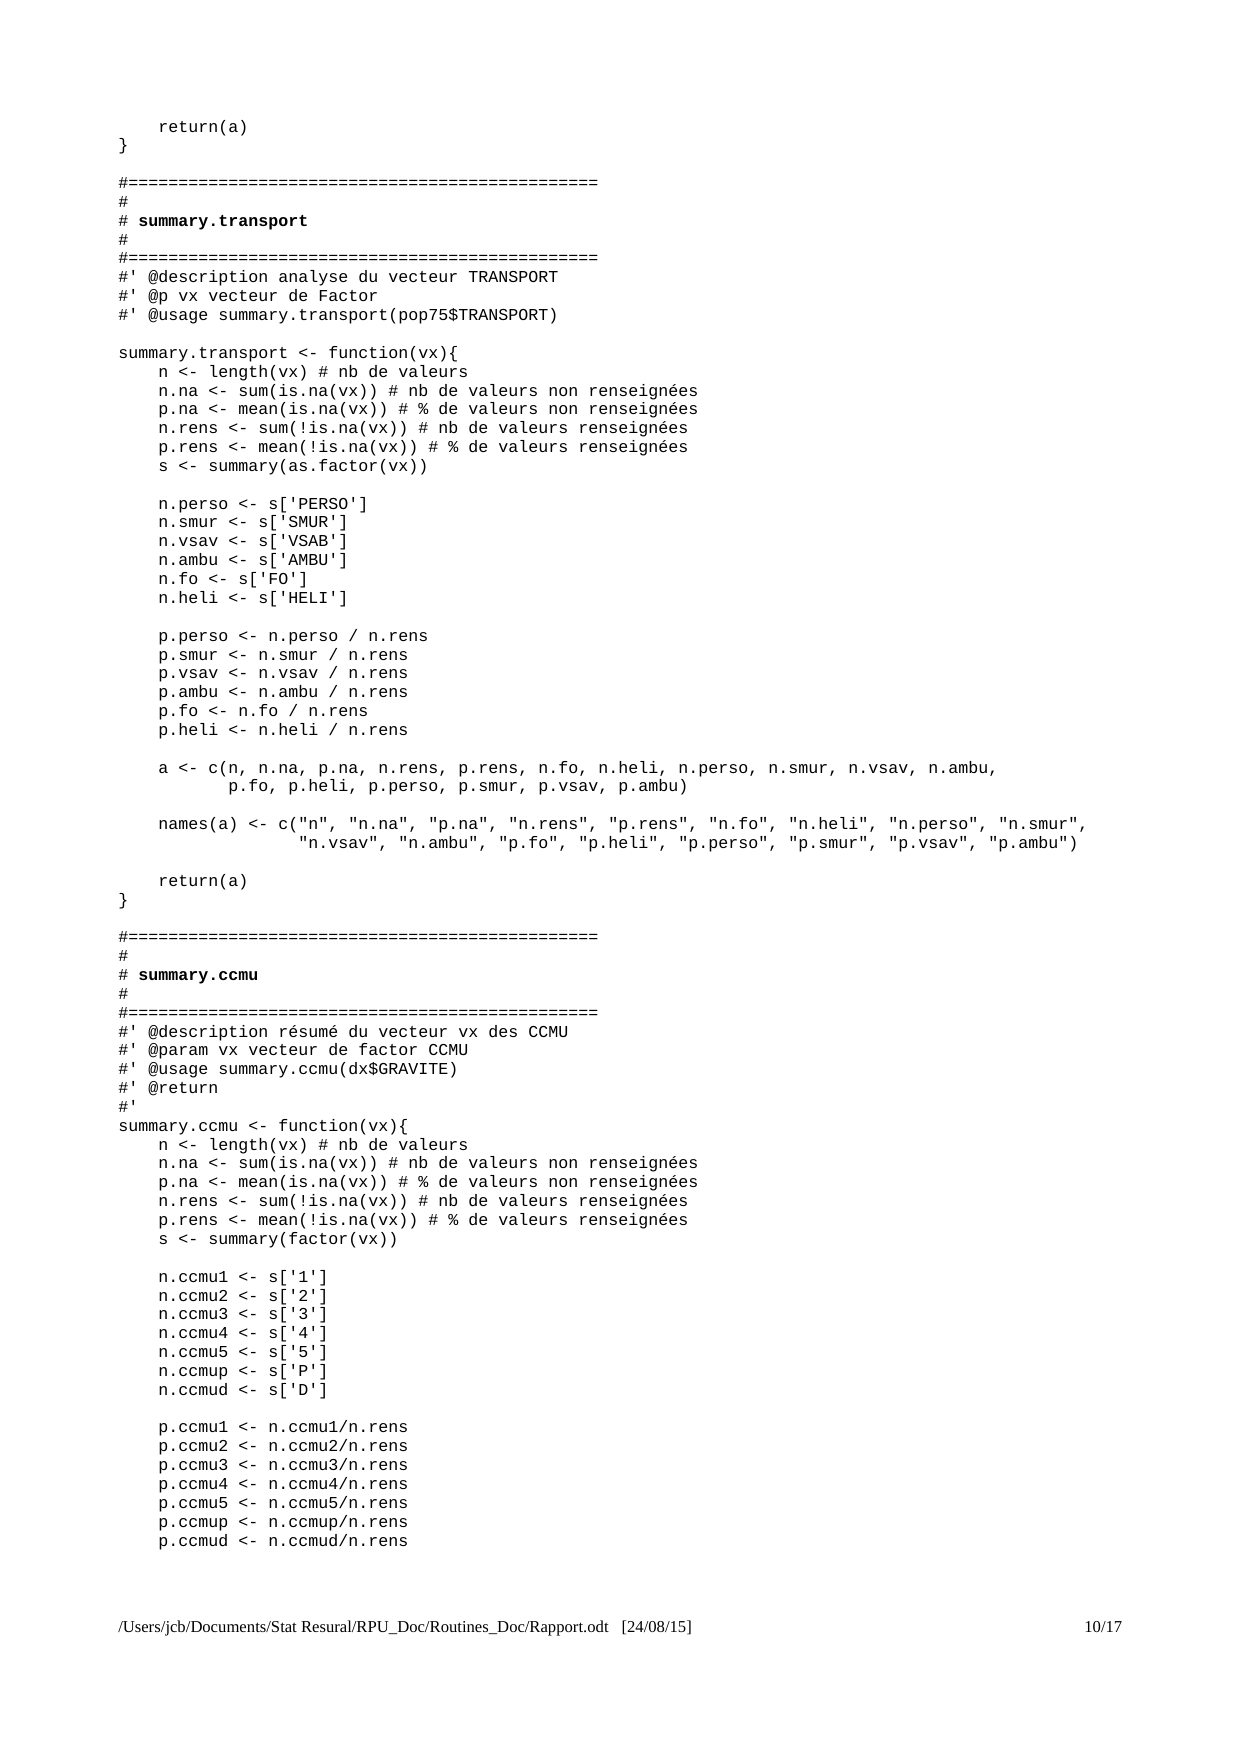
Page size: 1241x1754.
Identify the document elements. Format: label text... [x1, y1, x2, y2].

text n.ccmu5 <- s['5'] [118, 1344, 1122, 1362]
text summary.transport <- function(vx){ [118, 344, 1122, 363]
text # summary.transport [118, 212, 1122, 231]
text "n.vsav", "n.ambu", "p.fo", "p.heli", "p.perso", "p.smur", "p.vsav", "p.ambu") [118, 834, 1122, 853]
text #' @usage summary.ccmu(dx$GRAVITE) [118, 1061, 1122, 1080]
text n <- length(vx) # nb de valeurs [118, 1136, 1122, 1155]
text # [118, 193, 1122, 212]
text n.ccmu3 <- s['3'] [118, 1306, 1122, 1325]
text #' [118, 1098, 1122, 1117]
text a <- c(n, n.na, p.na, n.rens, p.rens, n.fo, n.heli, n.perso, n.smur, n.vsav, n.ambu, [118, 759, 1122, 778]
text return(a) [118, 118, 1122, 137]
text n.fo <- s['FO'] [118, 571, 1122, 589]
text #' @p vx vecteur de Factor [118, 288, 1122, 307]
text p.smur <- n.smur / n.rens [118, 646, 1122, 665]
text p.na <- mean(is.na(vx)) # % de valeurs non renseignées [118, 1174, 1122, 1193]
text p.ccmud <- n.ccmud/n.rens [118, 1532, 1122, 1551]
text p.ccmu3 <- n.ccmu3/n.rens [118, 1457, 1122, 1476]
text n.ccmu1 <- s['1'] [118, 1268, 1122, 1287]
text #=============================================== [118, 175, 1122, 193]
text p.ccmu4 <- n.ccmu4/n.rens [118, 1476, 1122, 1494]
text n.perso <- s['PERSO'] [118, 495, 1122, 514]
text n.ccmu4 <- s['4'] [118, 1325, 1122, 1344]
text #' @param vx vecteur de factor CCMU [118, 1042, 1122, 1061]
text n.heli <- s['HELI'] [118, 589, 1122, 608]
text #=============================================== [118, 250, 1122, 269]
text p.vsav <- n.vsav / n.rens [118, 665, 1122, 684]
text p.heli <- n.heli / n.rens [118, 721, 1122, 740]
text n.ccmup <- s['P'] [118, 1362, 1122, 1381]
text # [118, 231, 1122, 250]
text p.fo <- n.fo / n.rens [118, 703, 1122, 721]
text n.na <- sum(is.na(vx)) # nb de valeurs non renseignées [118, 382, 1122, 401]
text n.ccmud <- s['D'] [118, 1381, 1122, 1400]
text p.ccmu2 <- n.ccmu2/n.rens [118, 1438, 1122, 1457]
text p.fo, p.heli, p.perso, p.smur, p.vsav, p.ambu) [118, 778, 1122, 797]
text n.na <- sum(is.na(vx)) # nb de valeurs non renseignées [118, 1155, 1122, 1174]
text #=============================================== [118, 929, 1122, 948]
text #' @usage summary.transport(pop75$TRANSPORT) [118, 307, 1122, 326]
text p.rens <- mean(!is.na(vx)) # % de valeurs renseignées [118, 439, 1122, 457]
text p.na <- mean(is.na(vx)) # % de valeurs non renseignées [118, 401, 1122, 420]
text # [118, 948, 1122, 967]
text p.perso <- n.perso / n.rens [118, 627, 1122, 646]
text #' @description analyse du vecteur TRANSPORT [118, 269, 1122, 288]
text #=============================================== [118, 1004, 1122, 1023]
text p.ambu <- n.ambu / n.rens [118, 684, 1122, 703]
text p.ccmup <- n.ccmup/n.rens [118, 1513, 1122, 1532]
text n <- length(vx) # nb de valeurs [118, 363, 1122, 382]
text p.ccmu1 <- n.ccmu1/n.rens [118, 1419, 1122, 1438]
text s <- summary(factor(vx)) [118, 1231, 1122, 1249]
text p.rens <- mean(!is.na(vx)) # % de valeurs renseignées [118, 1212, 1122, 1231]
text s <- summary(as.factor(vx)) [118, 457, 1122, 476]
text n.rens <- sum(!is.na(vx)) # nb de valeurs renseignées [118, 420, 1122, 439]
text p.ccmu5 <- n.ccmu5/n.rens [118, 1494, 1122, 1513]
text n.rens <- sum(!is.na(vx)) # nb de valeurs renseignées [118, 1193, 1122, 1212]
text return(a) [118, 872, 1122, 891]
text n.ccmu2 <- s['2'] [118, 1287, 1122, 1306]
text summary.ccmu <- function(vx){ [118, 1117, 1122, 1136]
text } [118, 891, 1122, 910]
text # summary.ccmu [118, 967, 1122, 985]
text n.smur <- s['SMUR'] [118, 514, 1122, 533]
text n.vsav <- s['VSAB'] [118, 533, 1122, 552]
text } [118, 137, 1122, 156]
text names(a) <- c("n", "n.na", "p.na", "n.rens", "p.rens", "n.fo", "n.heli", "n.perso", "n.smur", [118, 816, 1122, 834]
text #' @return [118, 1080, 1122, 1098]
text # [118, 985, 1122, 1004]
text #' @description résumé du vecteur vx des CCMU [118, 1023, 1122, 1042]
text n.ambu <- s['AMBU'] [118, 552, 1122, 571]
